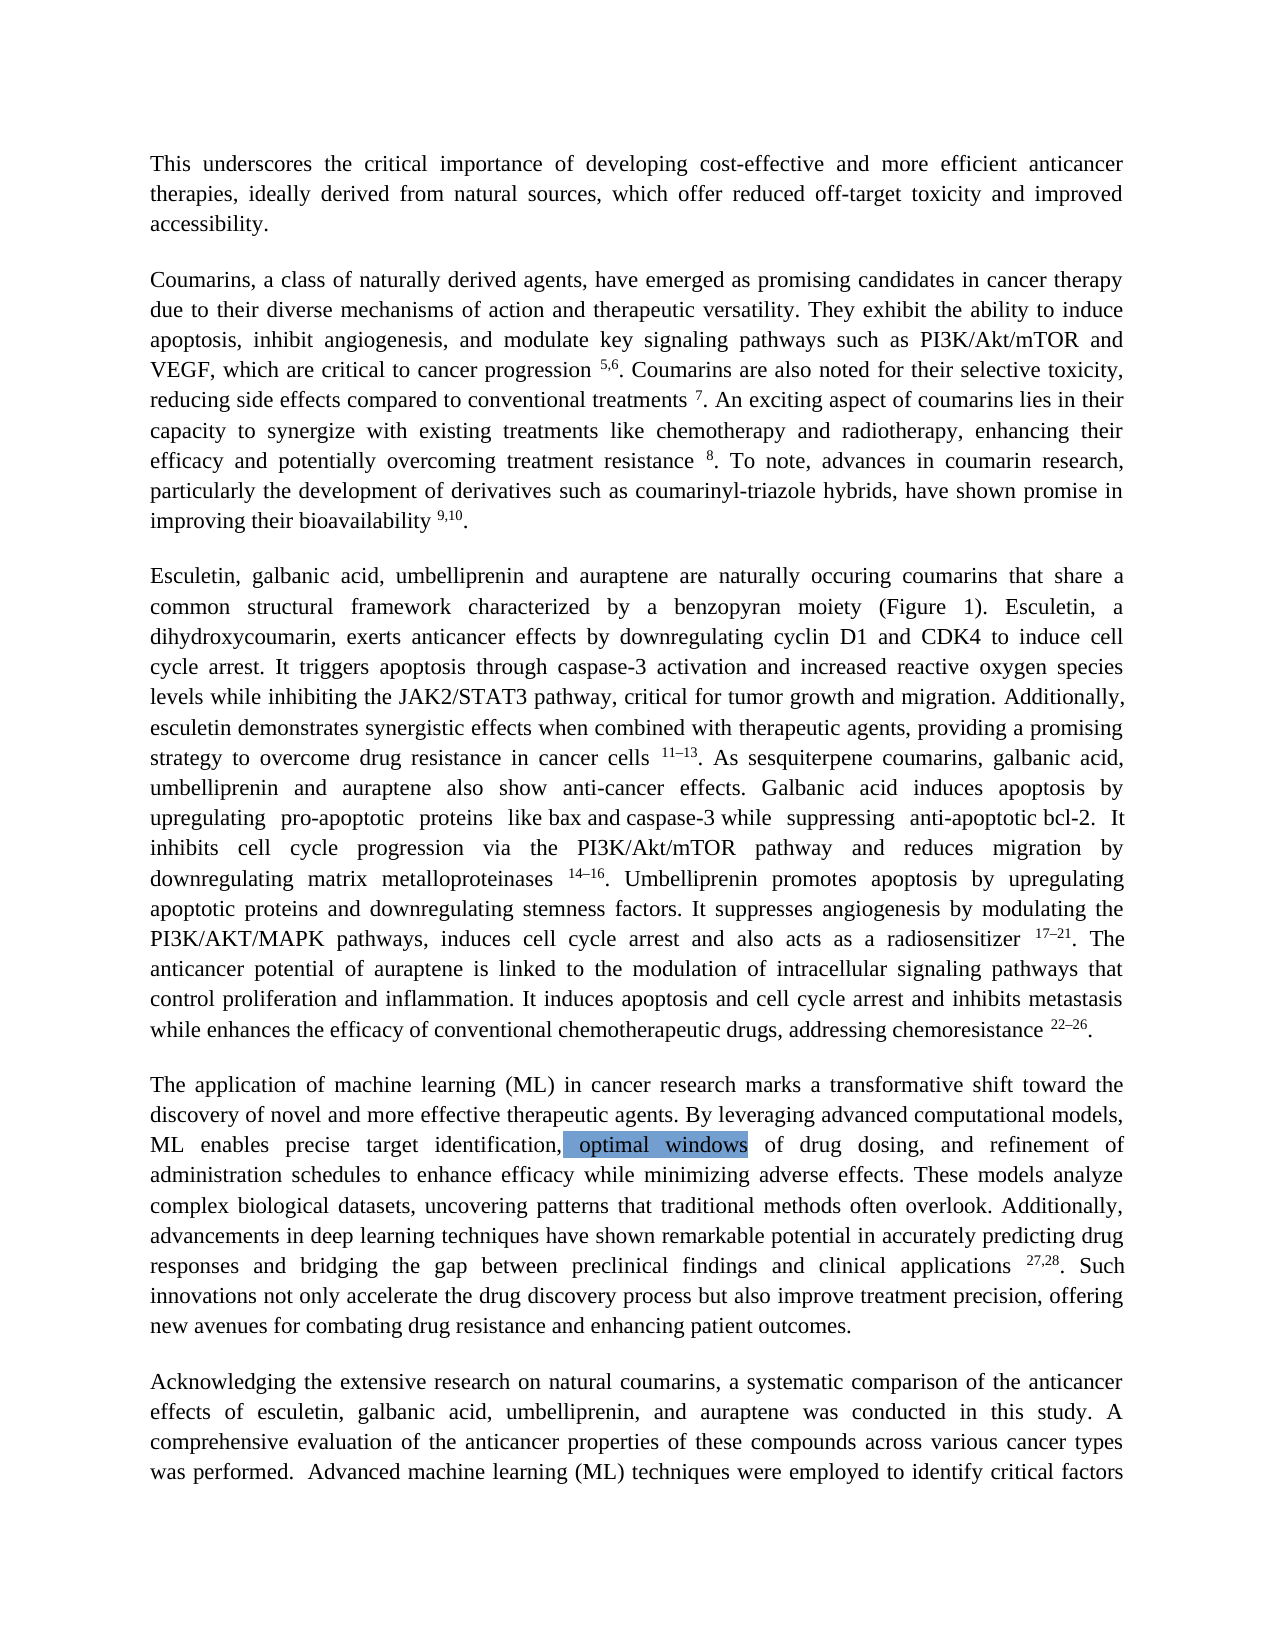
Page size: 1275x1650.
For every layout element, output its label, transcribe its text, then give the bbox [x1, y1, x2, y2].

text This underscores the critical importance of developing cost-effective and more efficient anticancer therapies, ideally derived from natural sources, which offer reduced off-target toxicity and improved accessibility. [150, 150, 1125, 237]
text The application of machine learning (ML) in cancer research marks a transformative shift toward the discovery of novel and more effective therapeutic agents. By leveraging advanced computational models, ML enables precise target identification, optimal windows of drug dosing, and refinement of administration schedules to enhance efficacy while minimizing adverse effects. These models analyze complex biological datasets, uncovering patterns that traditional methods often overlook. Additionally, advancements in deep learning techniques have shown remarkable potential in accurately predicting drug responses and bridging the gap between preclinical findings and clinical applications 27,28. Such innovations not only accelerate the drug discovery process but also improve treatment precision, offering new avenues for combating drug resistance and enhancing patient outcomes. [150, 1071, 1125, 1339]
text Coumarins, a class of naturally derived agents, have emerged as promising candidates in cancer therapy due to their diverse mechanisms of action and therapeutic versatility. They exhibit the ability to induce apoptosis, inhibit angiogenesis, and modulate key signaling pathways such as PI3K/Akt/mTOR and VEGF, which are critical to cancer progression 5,6. Coumarins are also noted for their selective toxicity, reducing side effects compared to conventional treatments 7. An exciting aspect of coumarins lies in their capacity to synergize with existing treatments like chemotherapy and radiotherapy, enhancing their efficacy and potentially overcoming treatment resistance 8. To note, advances in coumarin research, particularly the development of derivatives such as coumarinyl-triazole hybrids, have shown promise in improving their bioavailability 9,10. [150, 266, 1125, 534]
text Esculetin, galbanic acid, umbelliprenin and auraptene are naturally occuring coumarins that share a common structural framework characterized by a benzopyran moiety (Figure 1). Esculetin, a dihydroxycoumarin, exerts anticancer effects by downregulating cyclin D1 and CDK4 to induce cell cycle arrest. It triggers apoptosis through caspase-3 activation and increased reactive oxygen species levels while inhibiting the JAK2/STAT3 pathway, critical for tumor growth and migration. Additionally, esculetin demonstrates synergistic effects when combined with therapeutic agents, providing a promising strategy to overcome drug resistance in cancer cells 11–13. As sesquiterpene coumarins, galbanic acid, umbelliprenin and auraptene also show anti-cancer effects. Galbanic acid induces apoptosis by upregulating pro-apoptotic proteins like bax and caspase-3 while suppressing anti-apoptotic bcl-2. It inhibits cell cycle progression via the PI3K/Akt/mTOR pathway and reduces migration by downregulating matrix metalloproteinases 14–16. Umbelliprenin promotes apoptosis by upregulating apoptotic proteins and downregulating stemness factors. It suppresses angiogenesis by modulating the PI3K/AKT/MAPK pathways, induces cell cycle arrest and also acts as a radiosensitizer 17–21. The anticancer potential of auraptene is linked to the modulation of intracellular signaling pathways that control proliferation and inflammation. It induces apoptosis and cell cycle arrest and inhibits metastasis while enhances the efficacy of conventional chemotherapeutic drugs, addressing chemoresistance 22–26. [150, 562, 1125, 1042]
text Acknowledging the extensive research on natural coumarins, a systematic comparison of the anticancer effects of esculetin, galbanic acid, umbelliprenin, and auraptene was conducted in this study. A comprehensive evaluation of the anticancer properties of these compounds across various cancer types was performed. Advanced machine learning (ML) techniques were employed to identify critical factors [150, 1368, 1125, 1485]
